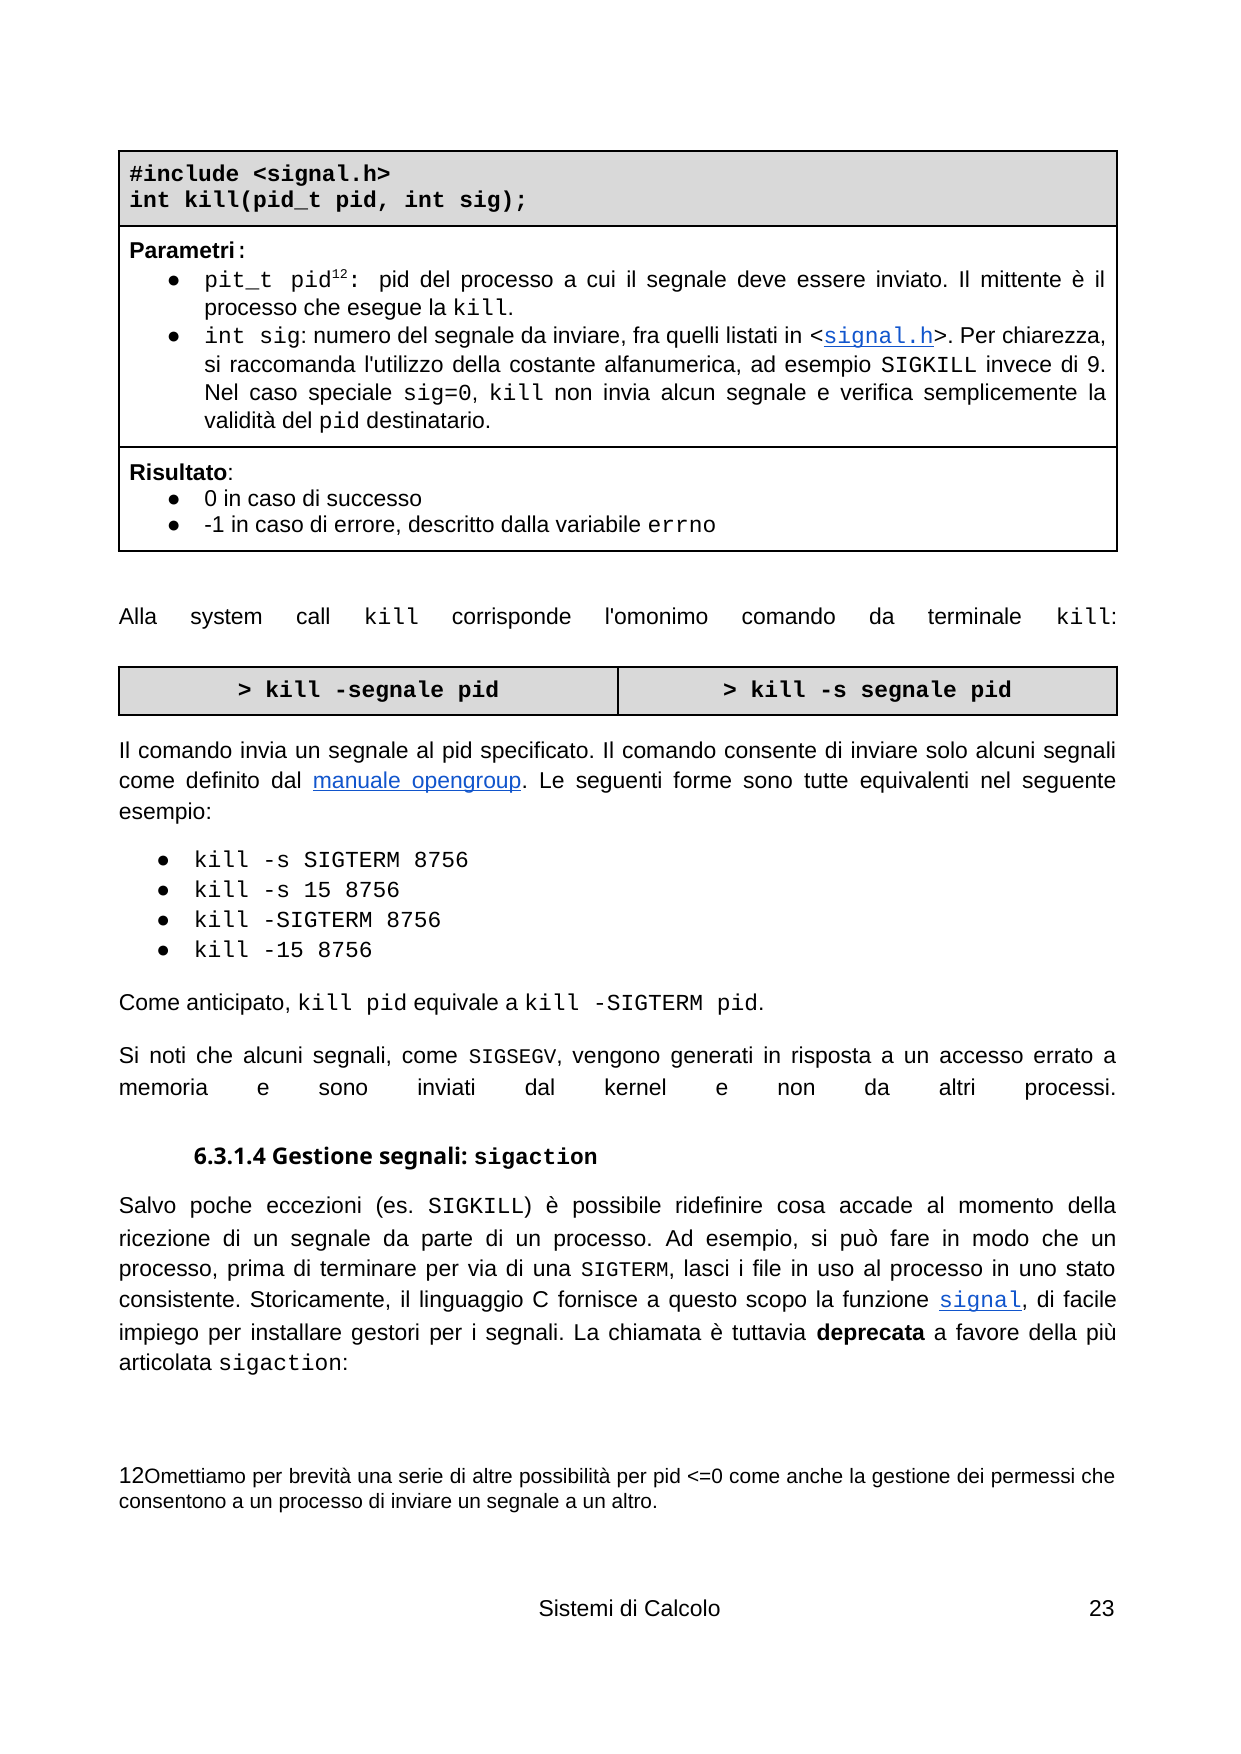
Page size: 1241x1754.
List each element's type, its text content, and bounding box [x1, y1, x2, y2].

list kill -s 15 8756 [156, 878, 1117, 904]
table_cell Parametri: pit_t pid: pid del processo a cui il segnale deve essere inviato. Il mittente è il processo che esegue la kill. int sig: numero del segnale da inviare, fra quelli listati in <signal.h>. Per chiarezza, si raccomanda l'utilizzo della costante alfanumerica, ad esempio SIGKILL invece di 9. Nel caso speciale sig=0, kill non invia alcun segnale e verifica semplicemente la validità del pid destinatario. [120, 227, 1116, 446]
table_header #include <signal.h> int kill(pid_t pid, int sig); [120, 152, 1116, 225]
table_cell Risultato: 0 in caso di successo -1 in caso di errore, descritto dalla variabile errno [120, 448, 1116, 550]
text Si noti che alcuni segnali, come SIGSEGV, vengono generati in risposta a un accesso errato a memoria e sono inviati dal kernel e non da altri processi. [119, 1042, 1117, 1130]
list kill -s SIGTERM 8756 [156, 849, 1117, 875]
list kill -15 8756 [156, 938, 1117, 964]
text Come anticipato, kill pid equivale a kill -SIGTERM pid. [119, 989, 1117, 1017]
text Salvo poche eccezioni (es. SIGKILL) è possibile ridefinire cosa accade al momento della ricezione di un segnale da parte di un processo. Ad esempio, si può fare in modo che un processo, prima di terminare per via di una SIGTERM, lasci i file in uso al processo in uno stato consistente. Storicamente, il linguaggio C fornisce a questo scopo la funzione signal, di facile impiego per installare gestori per i segnali. La chiamata è tuttavia deprecata a favore della più articolata sigaction: [119, 1192, 1117, 1377]
text Alla system call kill corrisponde l'omonimo comando da terminale kill: [119, 573, 1117, 662]
table_header > kill -segnale pid [120, 668, 617, 714]
text Il comando invia un segnale al pid specificato. Il comando consente di inviare solo alcuni segnali come definito dal manuale opengroup. Le seguenti forme sono tutte equivalenti nel seguente esempio: [119, 737, 1117, 824]
list kill -SIGTERM 8756 [156, 908, 1117, 934]
subtitle 6.3.1.4 Gestione segnali: sigaction [119, 1140, 1117, 1172]
table_header > kill -s segnale pid [619, 668, 1116, 714]
